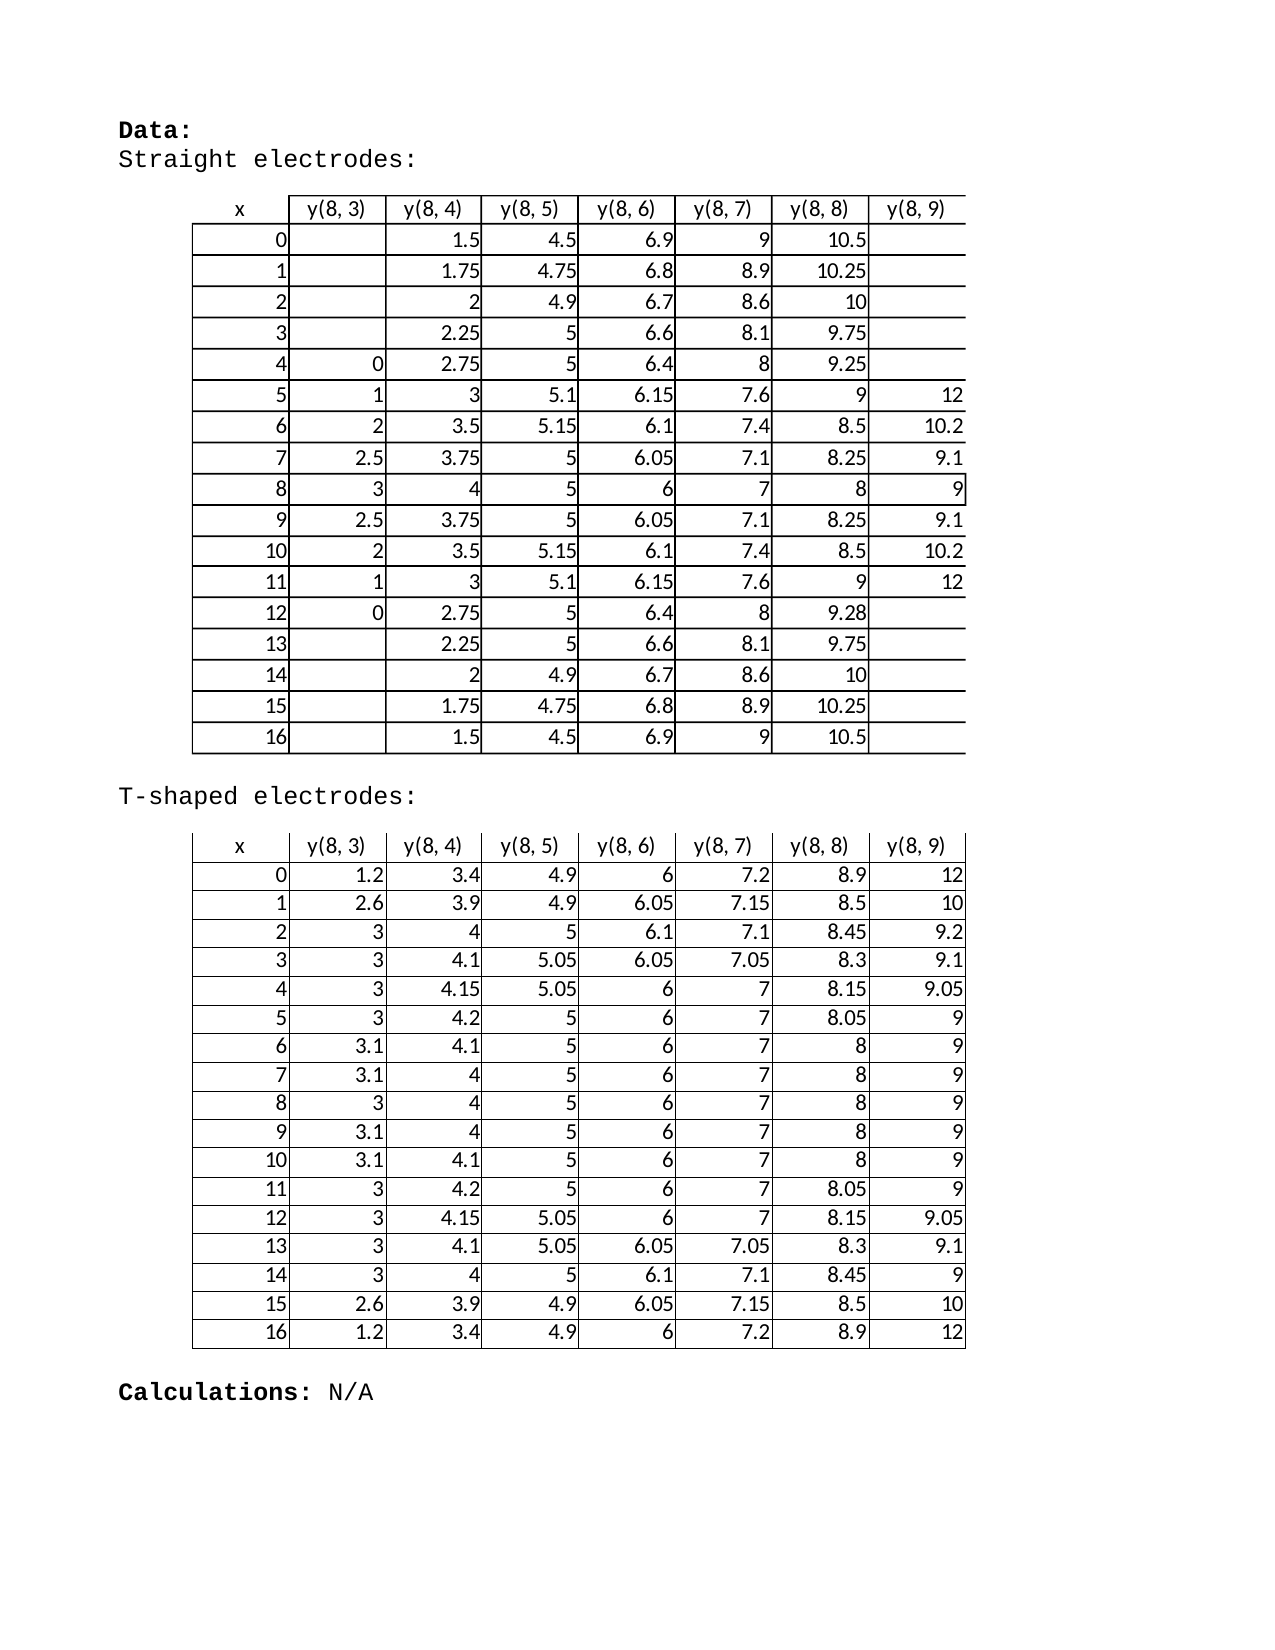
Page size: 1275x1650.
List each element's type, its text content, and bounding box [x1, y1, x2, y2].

text Data: [118, 118, 1157, 146]
text Calculations: N/A [118, 1379, 1157, 1407]
text Straight electrodes: [118, 146, 1157, 175]
text T-shaped electrodes: [118, 784, 1157, 812]
